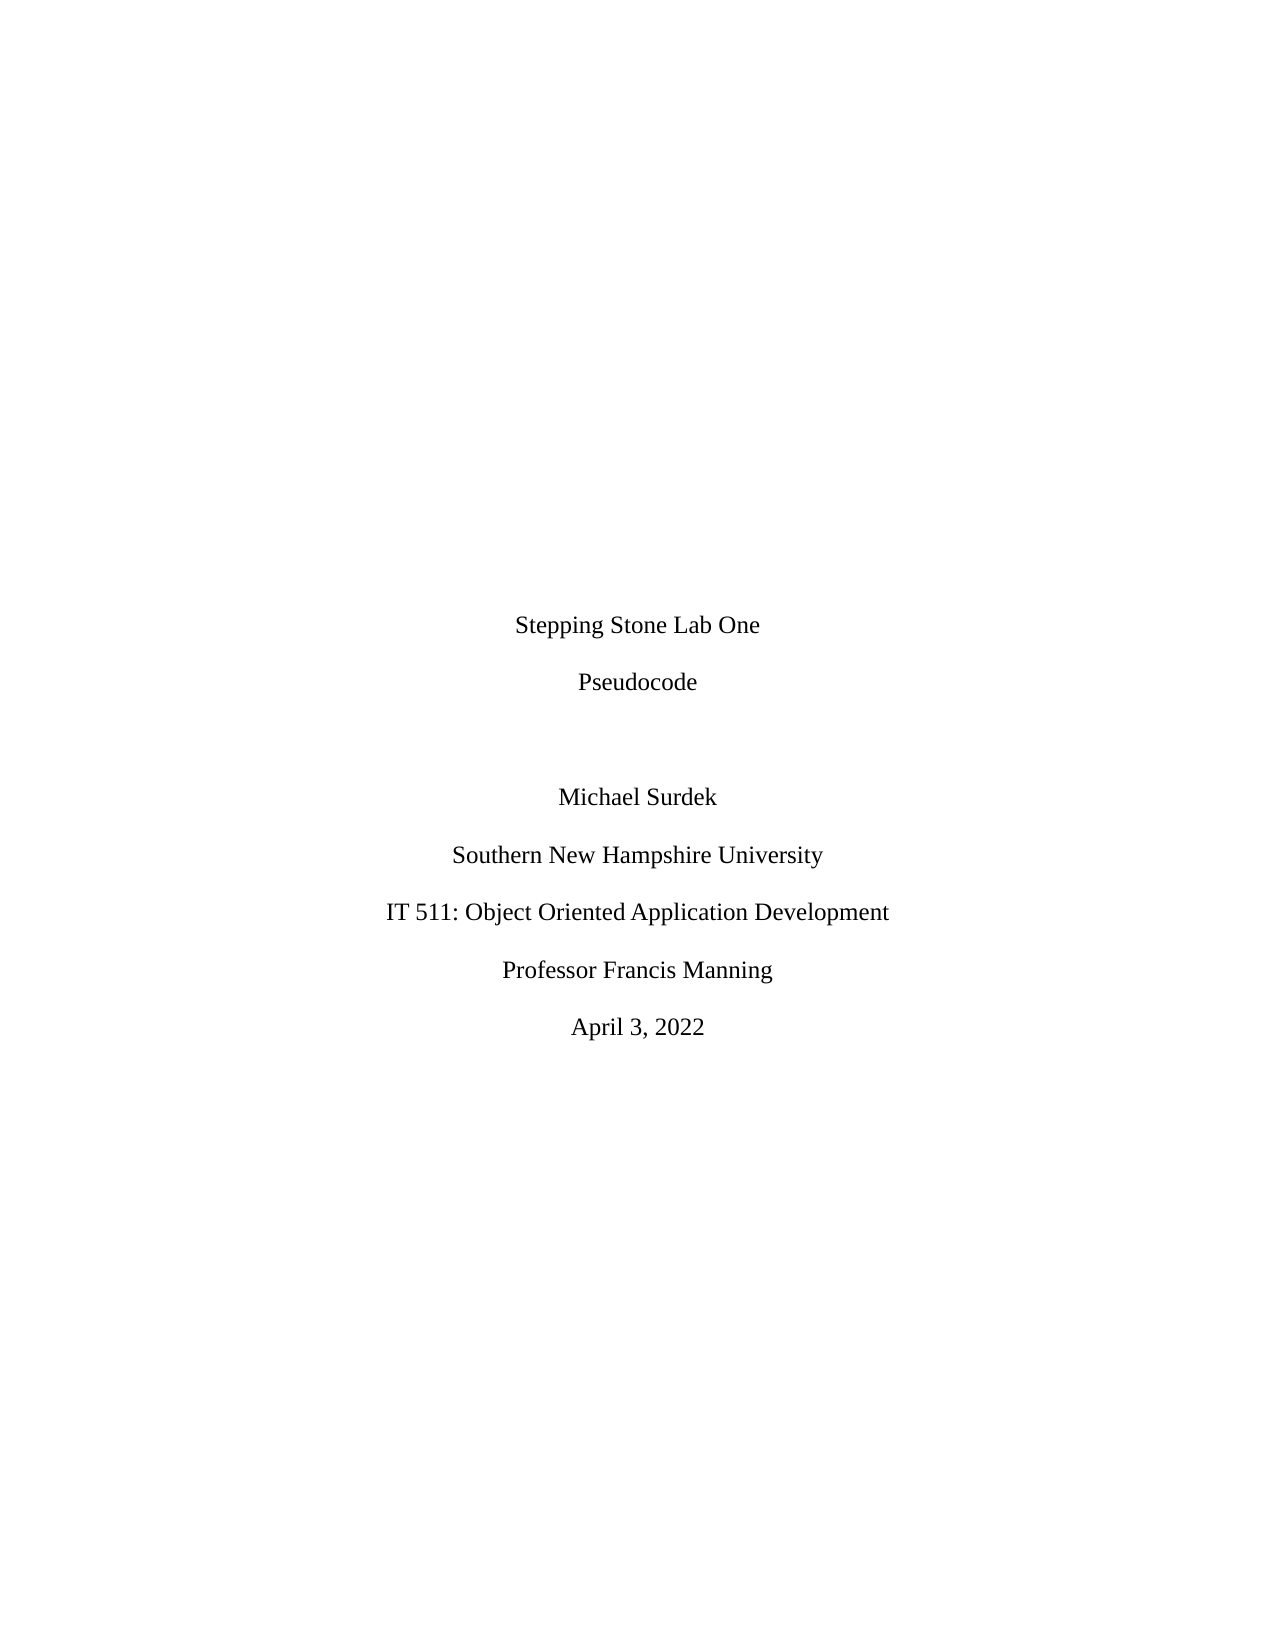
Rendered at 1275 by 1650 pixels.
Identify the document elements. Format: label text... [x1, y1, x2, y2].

subtitle Pseudocode [150, 667, 1125, 696]
subtitle Stepping Stone Lab One [150, 610, 1125, 639]
text Professor Francis Manning [150, 955, 1125, 984]
text April 3, 2022 [150, 1012, 1125, 1041]
text Southern New Hampshire University [150, 840, 1125, 869]
text Michael Surdek [150, 782, 1125, 811]
text IT 511: Object Oriented Application Development [150, 897, 1125, 926]
